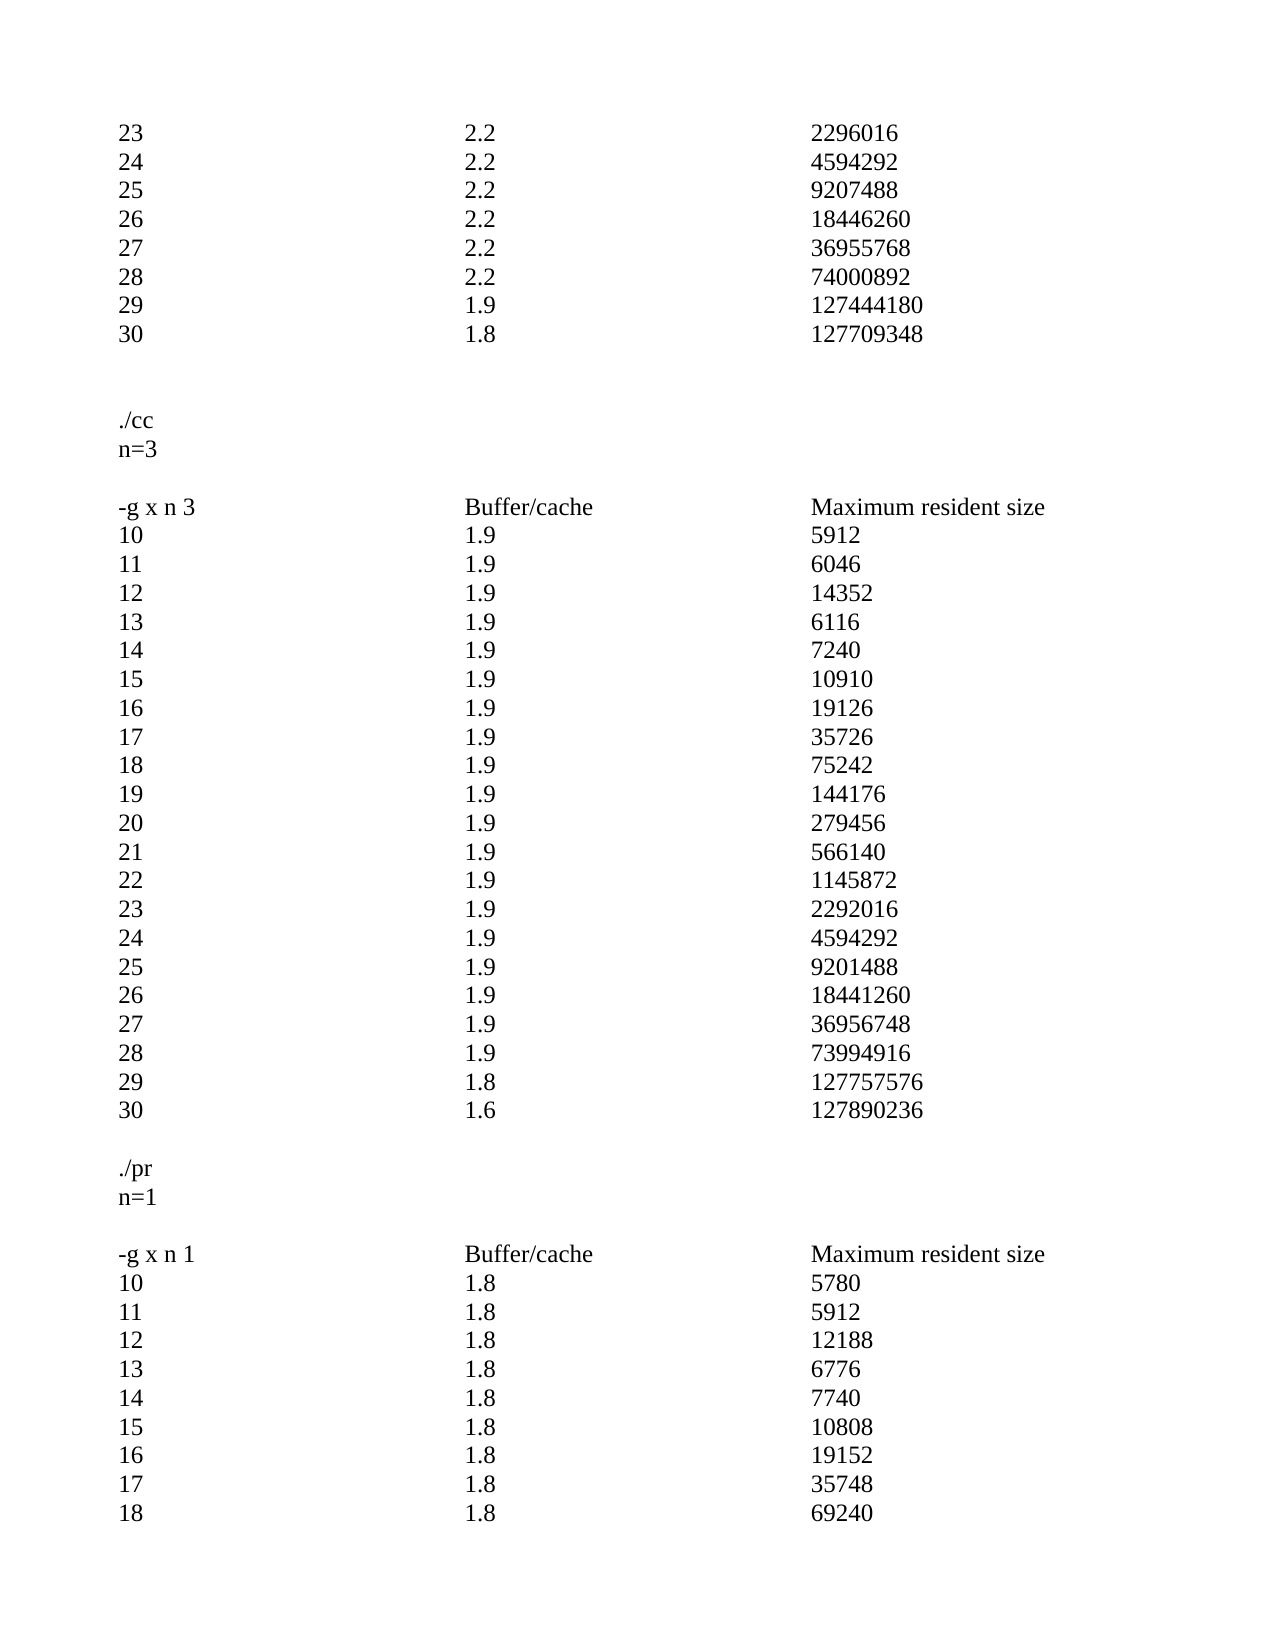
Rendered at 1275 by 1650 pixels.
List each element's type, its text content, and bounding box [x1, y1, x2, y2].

text ./cc [118, 406, 1157, 434]
table_header Buffer/cache [464, 492, 811, 521]
table_cell 25 [118, 952, 464, 981]
table_cell 2.2 [464, 204, 811, 233]
table_cell 35726 [811, 722, 1157, 751]
table_cell 1.9 [464, 291, 811, 319]
table_cell 14 [118, 636, 464, 664]
table_cell 30 [118, 319, 464, 348]
table_cell 1.9 [464, 1038, 811, 1067]
table_cell 11 [118, 549, 464, 578]
table_cell 73994916 [811, 1038, 1157, 1067]
table_cell 1.8 [464, 1268, 811, 1297]
table_cell 13 [118, 1354, 464, 1383]
table_cell 25 [118, 176, 464, 204]
table_cell 22 [118, 866, 464, 894]
table_cell 1.6 [464, 1096, 811, 1124]
table_cell 7740 [811, 1383, 1157, 1412]
table_cell 1.9 [464, 981, 811, 1009]
table_cell 1.8 [464, 1498, 811, 1527]
table_cell 2.2 [464, 176, 811, 204]
table_cell 279456 [811, 808, 1157, 837]
table_cell 1.9 [464, 1009, 811, 1038]
table_cell 26 [118, 981, 464, 1009]
table_cell 4594292 [811, 923, 1157, 952]
text n=3 [118, 434, 1157, 463]
table_cell 5912 [811, 521, 1157, 549]
text ./pr [118, 1153, 1157, 1182]
table_cell 5780 [811, 1268, 1157, 1297]
table_cell 75242 [811, 751, 1157, 779]
table_header -g x n 3 [118, 492, 464, 521]
table_cell 17 [118, 722, 464, 751]
table_cell 2296016 [811, 118, 1157, 147]
table_cell 1.9 [464, 664, 811, 693]
table_cell 1.9 [464, 549, 811, 578]
table_cell 7240 [811, 636, 1157, 664]
table_cell 18441260 [811, 981, 1157, 1009]
table_cell 1.8 [464, 1441, 811, 1469]
table_cell 15 [118, 664, 464, 693]
table_cell 1.8 [464, 1067, 811, 1096]
table_cell 69240 [811, 1498, 1157, 1527]
table_cell 1.9 [464, 578, 811, 607]
table_cell 5912 [811, 1297, 1157, 1326]
table_cell 19152 [811, 1441, 1157, 1469]
table_cell 1.8 [464, 319, 811, 348]
table_cell 19126 [811, 693, 1157, 722]
table_cell 1.9 [464, 837, 811, 866]
table_cell 35748 [811, 1469, 1157, 1498]
table_cell 9201488 [811, 952, 1157, 981]
table_cell 18446260 [811, 204, 1157, 233]
table_header Maximum resident size [811, 492, 1157, 521]
table_header Buffer/cache [464, 1239, 811, 1268]
text n=1 [118, 1182, 1157, 1211]
table_cell 2292016 [811, 894, 1157, 923]
table_cell 30 [118, 1096, 464, 1124]
table_cell 1.9 [464, 636, 811, 664]
table_cell 14352 [811, 578, 1157, 607]
table_cell 1.9 [464, 952, 811, 981]
table_cell 10 [118, 1268, 464, 1297]
table_cell 6776 [811, 1354, 1157, 1383]
table_cell 18 [118, 751, 464, 779]
table_cell 1.9 [464, 521, 811, 549]
table_cell 1.8 [464, 1412, 811, 1441]
table_cell 1.8 [464, 1383, 811, 1412]
table_cell 6046 [811, 549, 1157, 578]
table_cell 27 [118, 1009, 464, 1038]
table_cell 2.2 [464, 118, 811, 147]
table_cell 1.9 [464, 779, 811, 808]
table_cell 2.2 [464, 147, 811, 176]
table_cell 127757576 [811, 1067, 1157, 1096]
table_cell 6116 [811, 607, 1157, 636]
table_cell 1.9 [464, 693, 811, 722]
table_cell 4594292 [811, 147, 1157, 176]
table_cell 74000892 [811, 262, 1157, 291]
table_cell 19 [118, 779, 464, 808]
table_cell 127444180 [811, 291, 1157, 319]
table_cell 23 [118, 118, 464, 147]
table_cell 12188 [811, 1326, 1157, 1354]
table_cell 1.8 [464, 1469, 811, 1498]
table_cell 28 [118, 1038, 464, 1067]
table_header -g x n 1 [118, 1239, 464, 1268]
table_cell 16 [118, 1441, 464, 1469]
table_cell 10 [118, 521, 464, 549]
table_cell 1.9 [464, 923, 811, 952]
table_cell 1.9 [464, 607, 811, 636]
table_cell 12 [118, 1326, 464, 1354]
table_cell 24 [118, 923, 464, 952]
table_cell 1145872 [811, 866, 1157, 894]
table_cell 29 [118, 1067, 464, 1096]
table_cell 2.2 [464, 233, 811, 262]
table_cell 14 [118, 1383, 464, 1412]
table_cell 9207488 [811, 176, 1157, 204]
table_cell 12 [118, 578, 464, 607]
table_cell 566140 [811, 837, 1157, 866]
table_cell 13 [118, 607, 464, 636]
table_cell 1.8 [464, 1297, 811, 1326]
table_cell 36955768 [811, 233, 1157, 262]
table_header Maximum resident size [811, 1239, 1157, 1268]
table_cell 1.9 [464, 808, 811, 837]
table_cell 36956748 [811, 1009, 1157, 1038]
table_cell 11 [118, 1297, 464, 1326]
table_cell 1.8 [464, 1354, 811, 1383]
table_cell 24 [118, 147, 464, 176]
table_cell 2.2 [464, 262, 811, 291]
table_cell 10910 [811, 664, 1157, 693]
table_cell 23 [118, 894, 464, 923]
table_cell 17 [118, 1469, 464, 1498]
table_cell 10808 [811, 1412, 1157, 1441]
table_cell 28 [118, 262, 464, 291]
table_cell 1.8 [464, 1326, 811, 1354]
table_cell 1.9 [464, 751, 811, 779]
table_cell 1.9 [464, 722, 811, 751]
table_cell 26 [118, 204, 464, 233]
table_cell 1.9 [464, 894, 811, 923]
table_cell 144176 [811, 779, 1157, 808]
table_cell 1.9 [464, 866, 811, 894]
table_cell 18 [118, 1498, 464, 1527]
table_cell 127890236 [811, 1096, 1157, 1124]
table_cell 15 [118, 1412, 464, 1441]
table_cell 27 [118, 233, 464, 262]
table_cell 29 [118, 291, 464, 319]
table_cell 16 [118, 693, 464, 722]
table_cell 21 [118, 837, 464, 866]
table_cell 20 [118, 808, 464, 837]
table_cell 127709348 [811, 319, 1157, 348]
